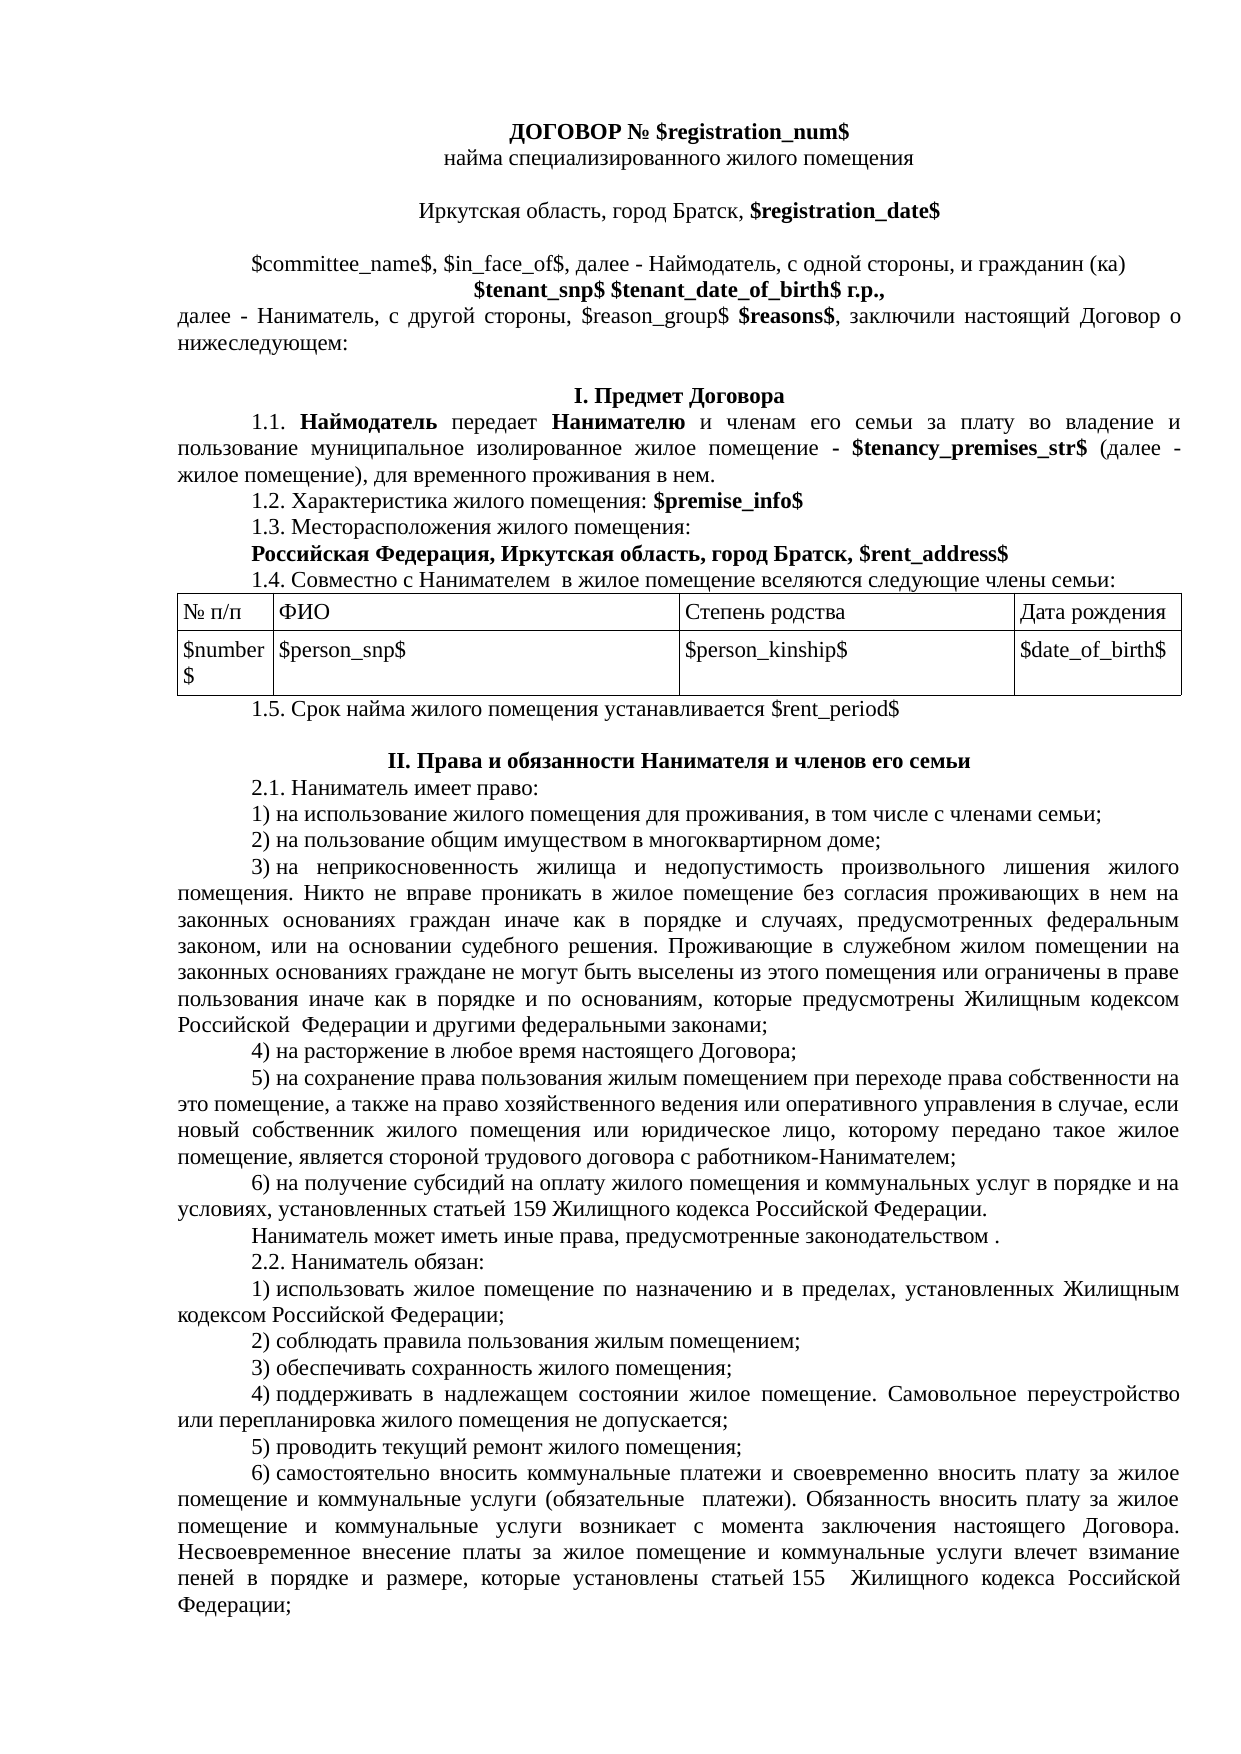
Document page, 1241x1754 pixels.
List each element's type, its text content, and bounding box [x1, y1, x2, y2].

table_cell $person_snp$ [274, 631, 679, 695]
table_cell $number$ [178, 631, 273, 695]
text 6) самостоятельно вносить коммунальные платежи и своевременно вносить плату за жилое помещение и коммунальные услуги (обязательные платежи). Обязанность вносить плату за жилое помещение и коммунальные услуги возникает с момента заключения настоящего Договора. Несвоевременное внесение платы за жилое помещение и коммунальные услуги влечет взимание пеней в порядке и размере, которые установлены статьей 155 Жилищного кодекса Российской Федерации; [177, 1459, 1181, 1617]
table_header ФИО [274, 594, 679, 630]
text 4) поддерживать в надлежащем состоянии жилое помещение. Самовольное переустройство или перепланировка жилого помещения не допускается; [177, 1380, 1181, 1433]
text 1) на использование жилого помещения для проживания, в том числе с членами семьи; [177, 800, 1181, 827]
table_header № п/п [178, 594, 273, 630]
table_header Дата рождения [1015, 594, 1181, 630]
list 1.3. Месторасположения жилого помещения: [177, 513, 1181, 540]
text 6) на получение субсидий на оплату жилого помещения и коммунальных услуг в порядке и на условиях, установленных статьей 159 Жилищного кодекса Российской Федерации. [177, 1169, 1181, 1222]
text ДОГОВОР № $registration_num$ [177, 118, 1181, 144]
text 4) на расторжение в любое время настоящего Договора; [177, 1037, 1181, 1064]
text 1.1. Наймодатель передает Нанимателю и членам его семьи за плату во владение и пользование муниципальное изолированное жилое помещение - $tenancy_premises_str$ (далее - жилое помещение), для временного проживания в нем. [177, 408, 1181, 487]
text $committee_name$, $in_face_of$, далее - Наймодатель, с одной стороны, и гражданин (ка) [177, 250, 1181, 276]
text 1.4. Совместно с Нанимателем в жилое помещение вселяются следующие члены семьи: [177, 566, 1181, 592]
text II. Права и обязанности Нанимателя и членов его семьи [177, 747, 1181, 774]
table_cell $person_kinship$ [680, 631, 1014, 695]
table_header Степень родства [680, 594, 1014, 630]
text Наниматель может иметь иные права, предусмотренные законодательством . [177, 1222, 1181, 1248]
text 2.2. Наниматель обязан: [177, 1248, 1181, 1274]
text 5) на сохранение права пользования жилым помещением при переходе права собственности на это помещение, а также на право хозяйственного ведения или оперативного управления в случае, если новый собственник жилого помещения или юридическое лицо, которому передано такое жилое помещение, является стороной трудового договора с работником-Нанимателем; [177, 1064, 1181, 1169]
text Иркутская область, город Братск, $registration_date$ [177, 197, 1181, 223]
text 3) на неприкосновенность жилища и недопустимость произвольного лишения жилого помещения. Никто не вправе проникать в жилое помещение без согласия проживающих в нем на законных основаниях граждан иначе как в порядке и случаях, предусмотренных федеральным законом, или на основании судебного решения. Проживающие в служебном жилом помещении на законных основаниях граждане не могут быть выселены из этого помещения или ограничены в праве пользования иначе как в порядке и по основаниям, которые предусмотрены Жилищным кодексом Российской Федерации и другими федеральными законами; [177, 853, 1181, 1037]
text 1.5. Срок найма жилого помещения устанавливается $rent_period$ [177, 696, 1181, 721]
text 2.1. Наниматель имеет право: [177, 774, 1181, 800]
table_cell $date_of_birth$ [1015, 631, 1181, 695]
text найма специализированного жилого помещения [177, 144, 1181, 171]
text 5) проводить текущий ремонт жилого помещения; [177, 1433, 1181, 1459]
text 1) использовать жилое помещение по назначению и в пределах, установленных Жилищным кодексом Российской Федерации; [177, 1274, 1181, 1327]
list Российская Федерация, Иркутская область, город Братск, $rent_address$ [177, 540, 1181, 566]
list Характеристика жилого помещения: $premise_info$ [177, 487, 1181, 513]
text 2) соблюдать правила пользования жилым помещением; [177, 1327, 1181, 1354]
text далее - Наниматель, с другой стороны, $reason_group$ $reasons$, заключили настоящий Договор о нижеследующем: [177, 303, 1181, 355]
text 3) обеспечивать сохранность жилого помещения; [177, 1354, 1181, 1380]
text 2) на пользование общим имуществом в многоквартирном доме; [177, 827, 1181, 853]
text I. Предмет Договора [177, 382, 1181, 408]
text $tenant_snp$ $tenant_date_of_birth$ г.р., [177, 276, 1181, 303]
